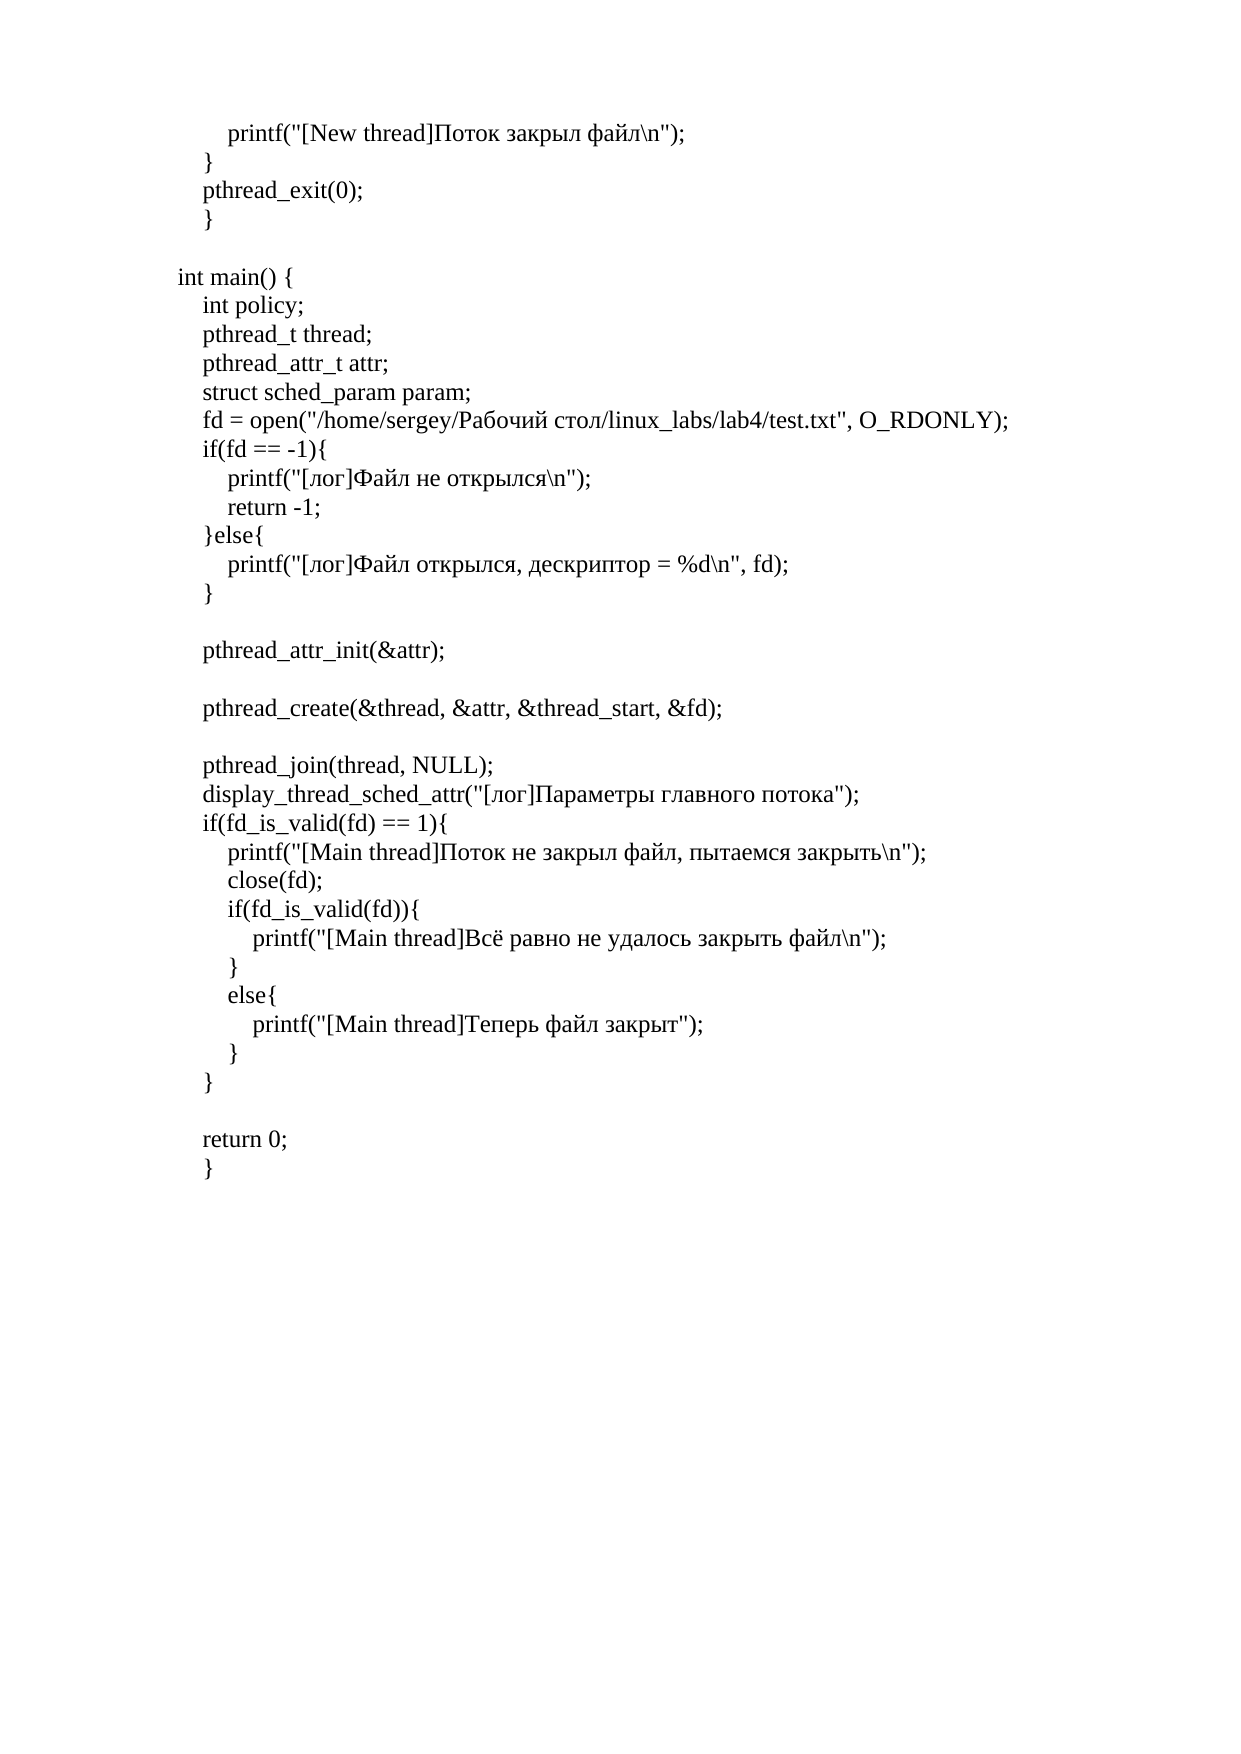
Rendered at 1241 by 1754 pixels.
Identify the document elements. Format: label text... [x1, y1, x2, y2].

text pthread_t thread; [177, 319, 1181, 348]
text pthread_create(&thread, &attr, &thread_start, &fd); [177, 693, 1181, 722]
text display_thread_sched_attr("[лог]Параметры главного потока"); [177, 779, 1181, 808]
text return -1; [177, 492, 1181, 521]
text int policy; [177, 291, 1181, 319]
text } [177, 1153, 1181, 1182]
text pthread_attr_init(&attr); [177, 636, 1181, 664]
text printf("[New thread]Поток закрыл файл\n"); [177, 118, 1181, 147]
text } [177, 578, 1181, 607]
text } [177, 204, 1181, 233]
text } [177, 1067, 1181, 1096]
text } [177, 952, 1181, 981]
text printf("[Main thread]Поток не закрыл файл, пытаемся закрыть\n"); [177, 837, 1181, 866]
text int main() { [177, 262, 1181, 291]
text printf("[лог]Файл не открылся\n"); [177, 463, 1181, 492]
text pthread_join(thread, NULL); [177, 751, 1181, 779]
text fd = open("/home/sergey/Рабочий стол/linux_labs/lab4/test.txt", O_RDONLY); [177, 406, 1181, 434]
text return 0; [177, 1124, 1181, 1153]
text printf("[Main thread]Теперь файл закрыт"); [177, 1009, 1181, 1038]
text if(fd_is_valid(fd) == 1){ [177, 808, 1181, 837]
text if(fd_is_valid(fd)){ [177, 894, 1181, 923]
text printf("[лог]Файл открылся, дескриптор = %d\n", fd); [177, 549, 1181, 578]
text printf("[Main thread]Всё равно не удалось закрыть файл\n"); [177, 923, 1181, 952]
text } [177, 147, 1181, 176]
text } [177, 1038, 1181, 1067]
text struct sched_param param; [177, 377, 1181, 406]
text close(fd); [177, 866, 1181, 894]
text else{ [177, 981, 1181, 1009]
text pthread_attr_t attr; [177, 348, 1181, 377]
text }else{ [177, 521, 1181, 549]
text if(fd == -1){ [177, 434, 1181, 463]
text pthread_exit(0); [177, 176, 1181, 204]
